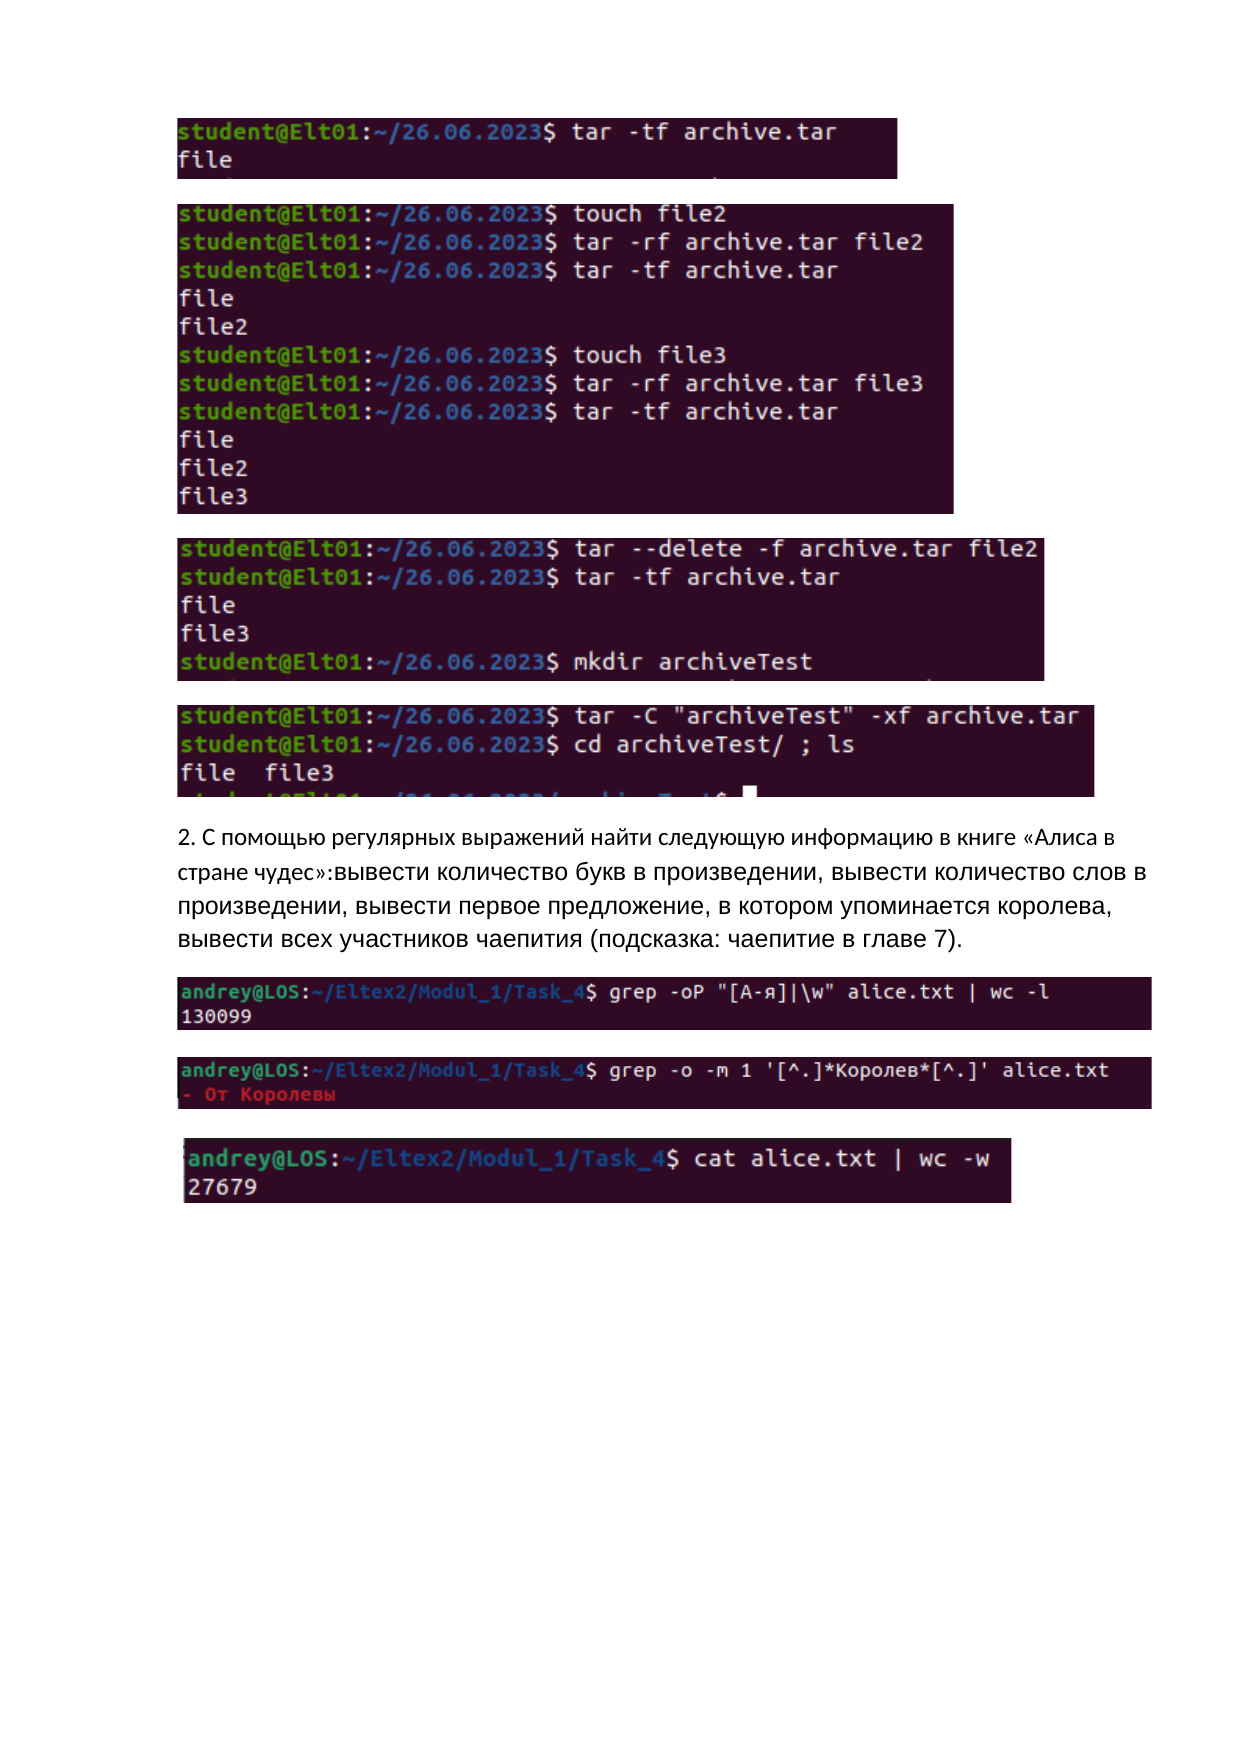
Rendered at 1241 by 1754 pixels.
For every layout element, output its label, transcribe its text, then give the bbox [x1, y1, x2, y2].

picture [177, 705, 1095, 797]
picture [177, 977, 1152, 1030]
picture [183, 1138, 1012, 1203]
picture [177, 118, 898, 179]
picture [177, 538, 1045, 681]
picture [177, 204, 954, 514]
text 2. С помощью регулярных выражений найти следующую информацию в книге «Алиса в стране чудес»:вывести количество букв в произведении, вывести количество слов в произведении, вывести первое предложение, в котором упоминается королева, вывести всех участников чаепития (подсказка: чаепитие в главе 7). [177, 821, 1152, 953]
picture [177, 1057, 1152, 1109]
